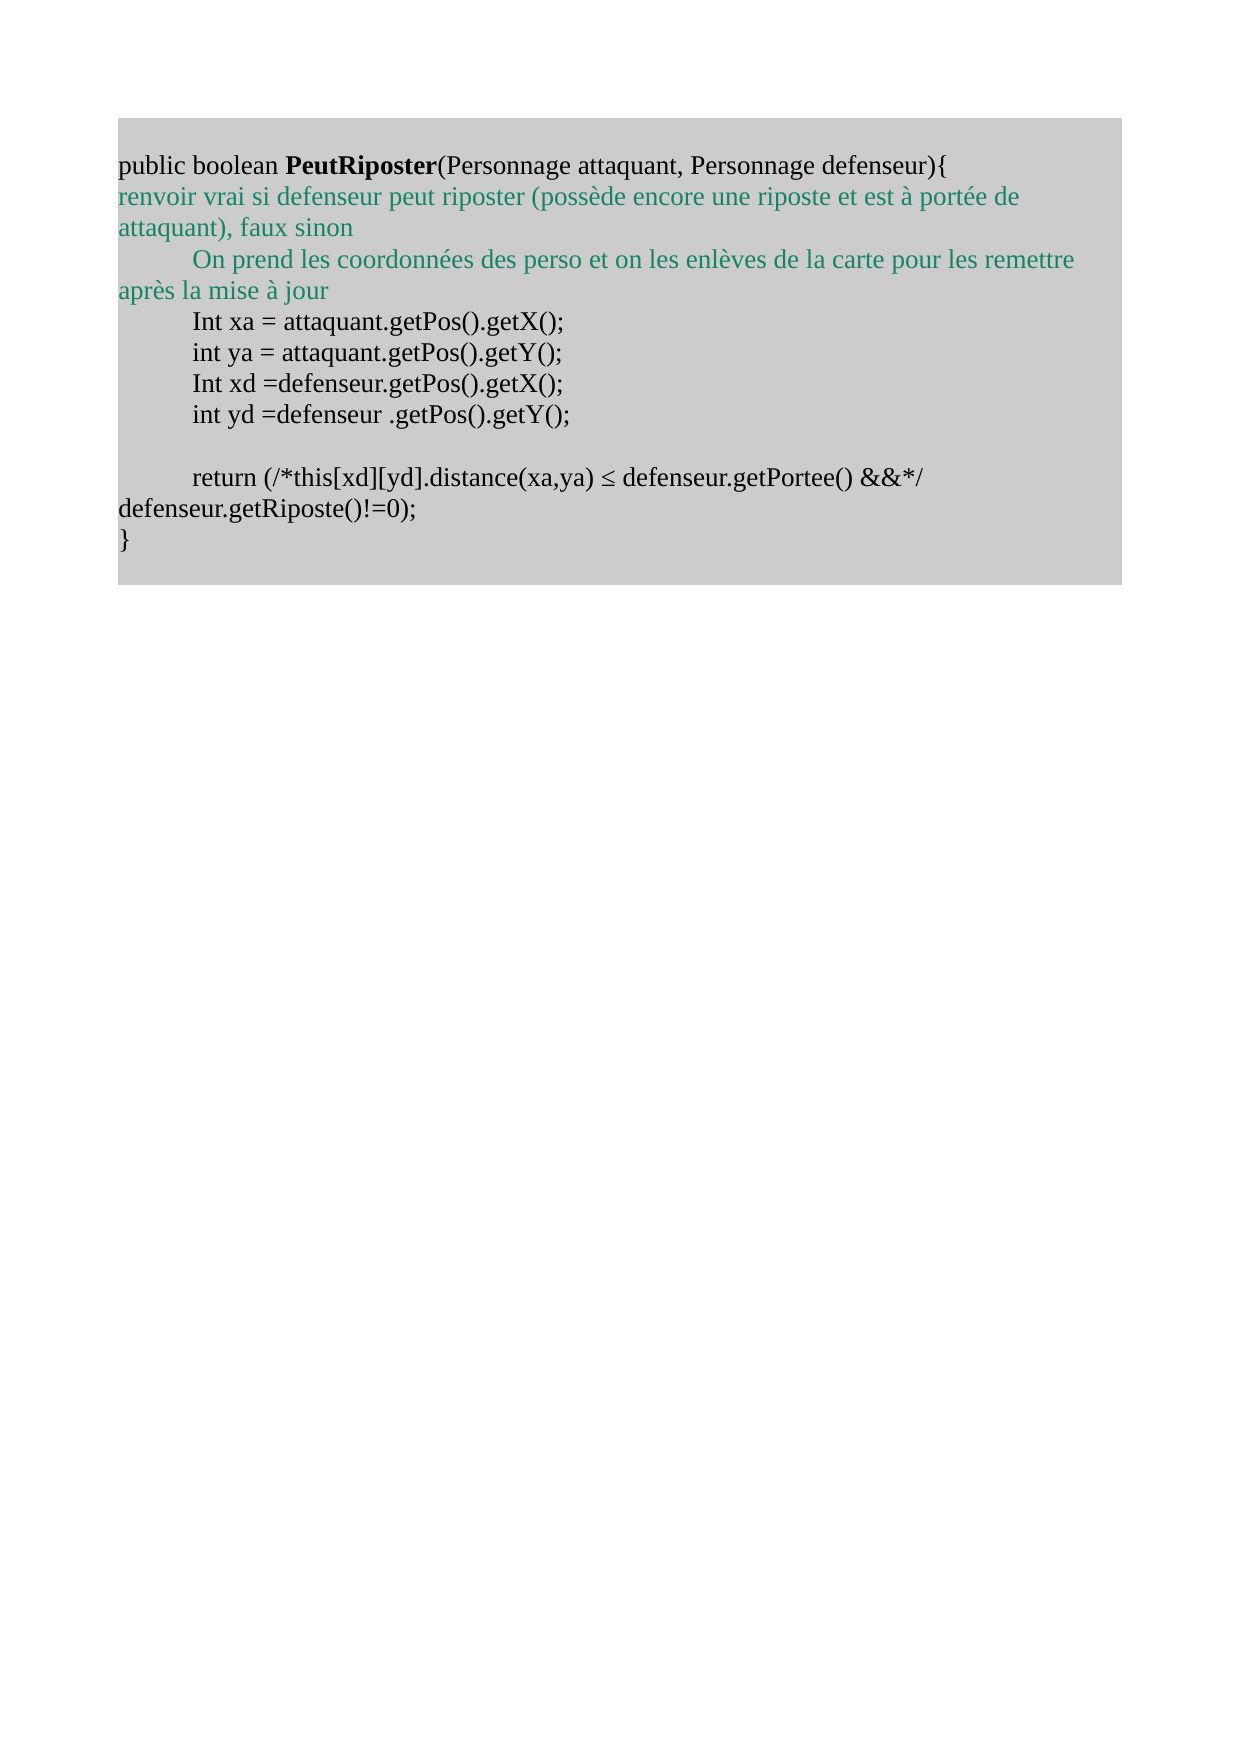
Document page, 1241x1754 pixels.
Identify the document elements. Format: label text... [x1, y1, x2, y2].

text Int xd =defenseur.getPos().getX(); [118, 367, 1122, 398]
text return (/*this[xd][yd].distance(xa,ya) ≤ defenseur.getPortee() &&*/ defenseur.getRiposte()!=0); [118, 461, 1122, 523]
text } [118, 523, 1122, 554]
text int yd =defenseur .getPos().getY(); [118, 398, 1122, 429]
text public boolean PeutRiposter(Personnage attaquant, Personnage defenseur){ [118, 149, 1122, 180]
text renvoir vrai si defenseur peut riposter (possède encore une riposte et est à portée de attaquant), faux sinon [118, 180, 1122, 243]
text Int xa = attaquant.getPos().getX(); [118, 305, 1122, 336]
text On prend les coordonnées des perso et on les enlèves de la carte pour les remettre après la mise à jour [118, 243, 1122, 305]
text int ya = attaquant.getPos().getY(); [118, 336, 1122, 367]
